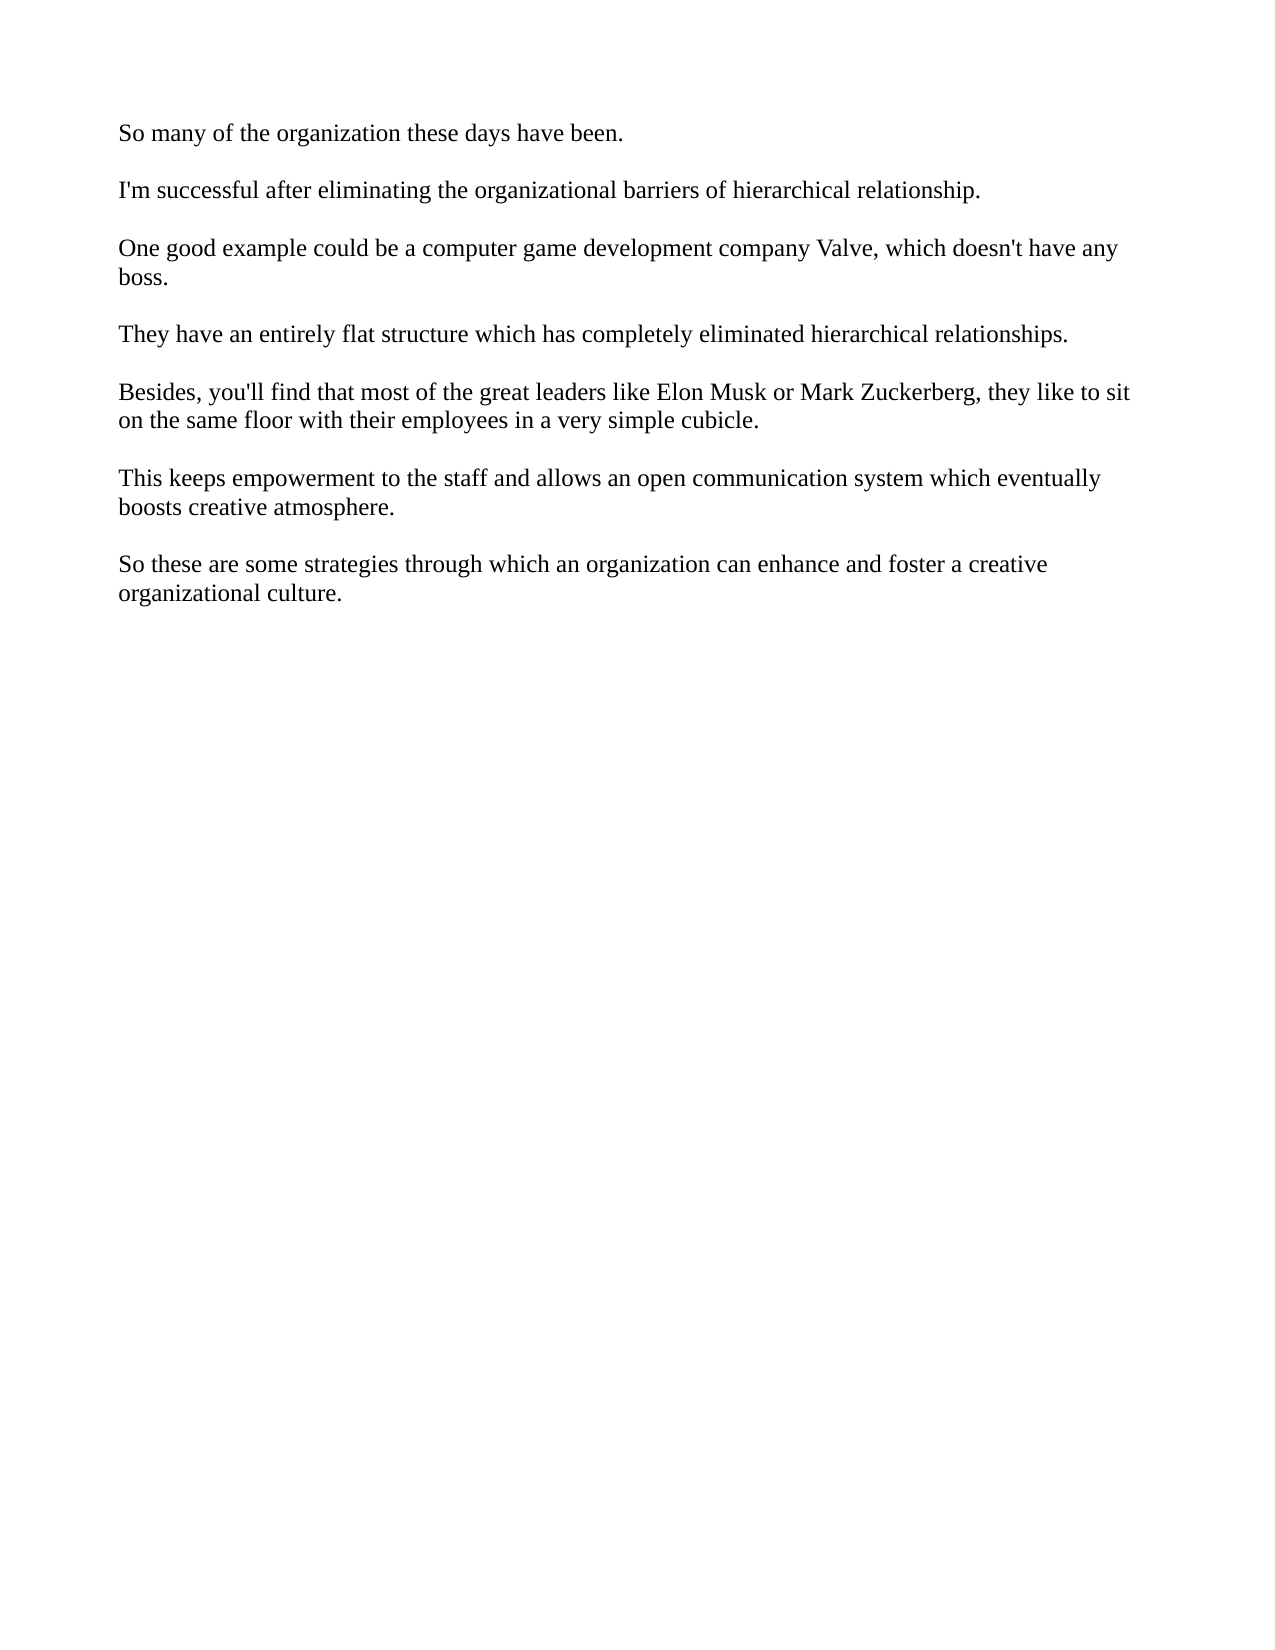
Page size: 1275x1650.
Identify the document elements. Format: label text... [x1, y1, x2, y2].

text So these are some strategies through which an organization can enhance and foster a creative organizational culture. [118, 549, 1157, 607]
text One good example could be a computer game development company Valve, which doesn't have any boss. [118, 233, 1157, 291]
text Besides, you'll find that most of the great leaders like Elon Musk or Mark Zuckerberg, they like to sit on the same floor with their employees in a very simple cubicle. [118, 377, 1157, 434]
text I'm successful after eliminating the organizational barriers of hierarchical relationship. [118, 176, 1157, 204]
text They have an entirely flat structure which has completely eliminated hierarchical relationships. [118, 319, 1157, 348]
text So many of the organization these days have been. [118, 118, 1157, 147]
text This keeps empowerment to the staff and allows an open communication system which eventually boosts creative atmosphere. [118, 463, 1157, 521]
